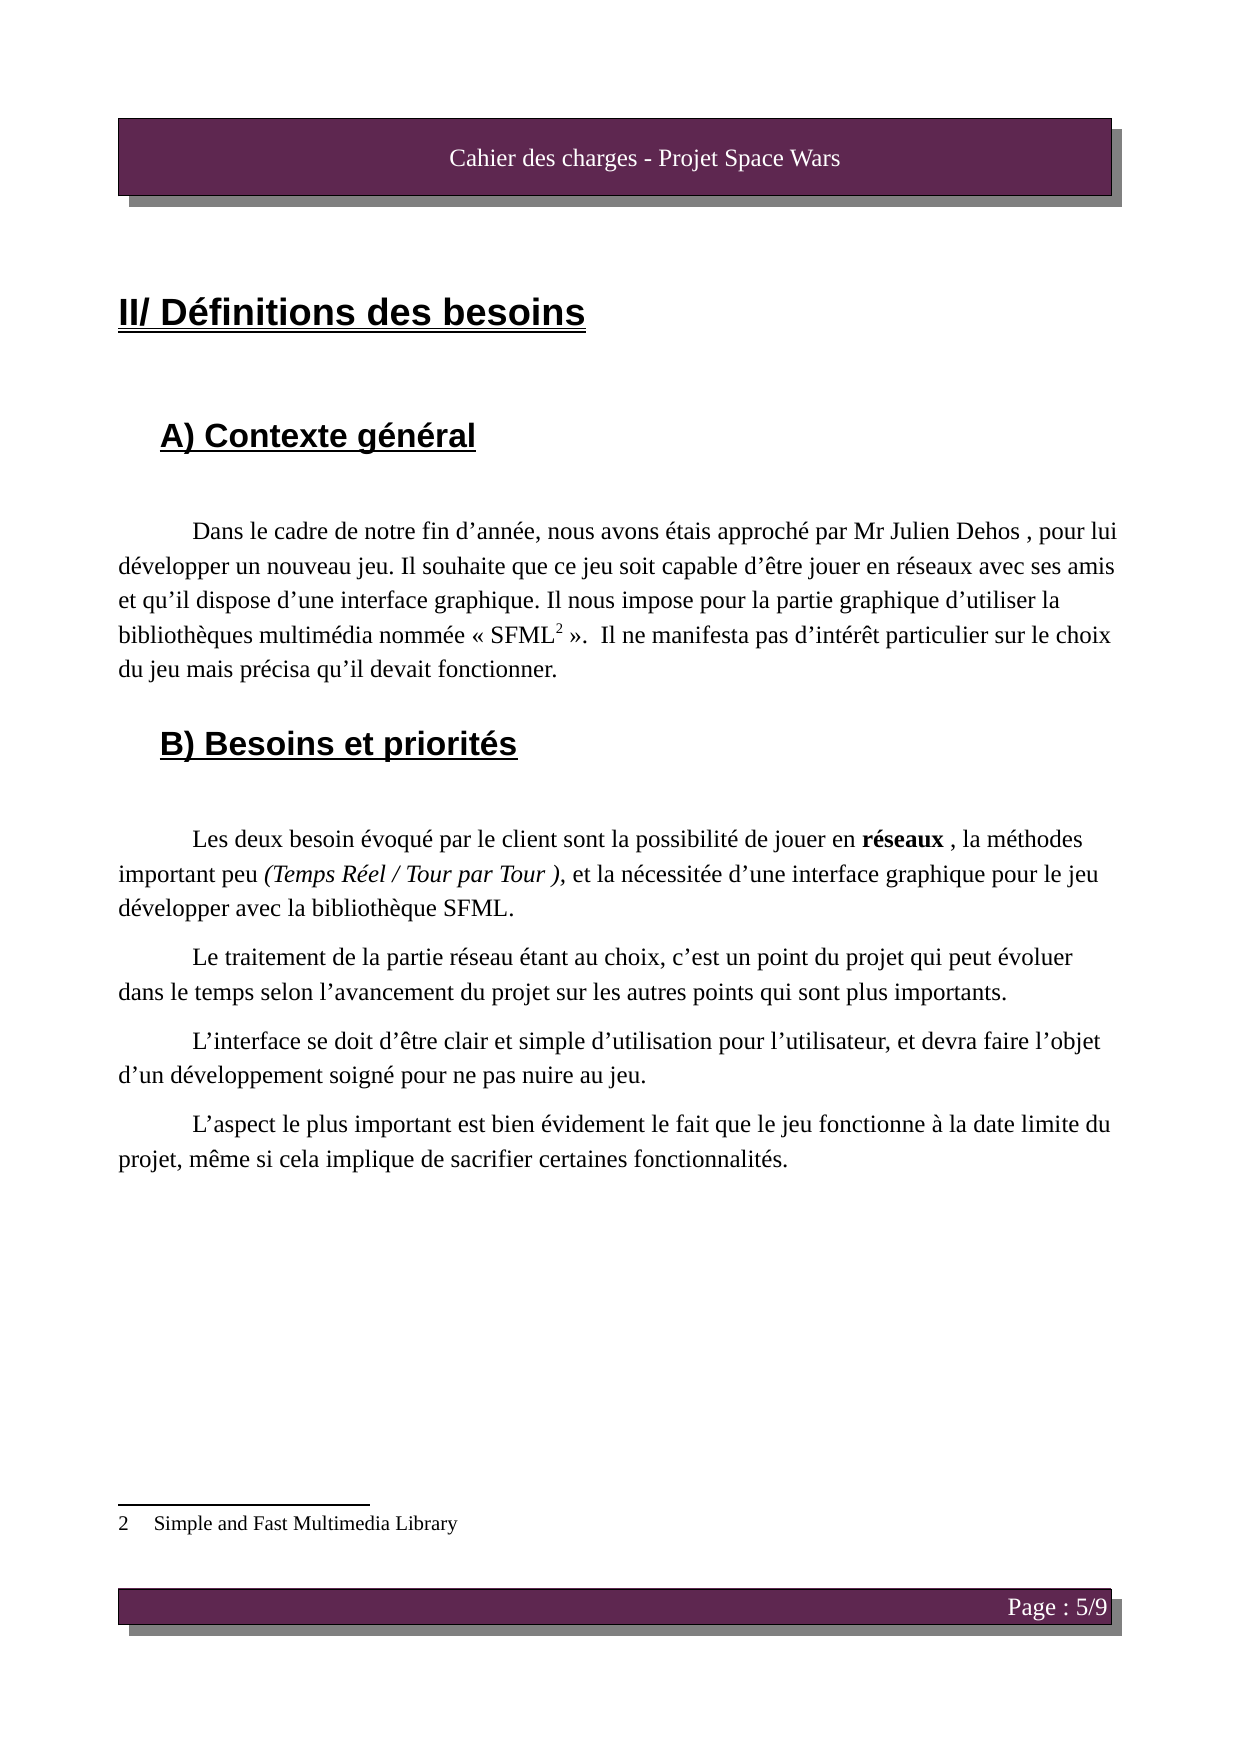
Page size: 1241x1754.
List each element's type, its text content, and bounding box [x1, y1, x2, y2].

subtitle B) Besoins et priorités [118, 724, 1122, 763]
text Simple and Fast Multimedia Library [118, 1511, 1122, 1535]
subtitle II/ Définitions des besoins [118, 290, 1122, 334]
subtitle A) Contexte général [118, 416, 1122, 455]
text Dans le cadre de notre fin d’année, nous avons étais approché par Mr Julien Dehos , pour lui développer un nouveau jeu. Il souhaite que ce jeu soit capable d’être jouer en réseaux avec ses amis et qu’il dispose d’une interface graphique. Il nous impose pour la partie graphique d’utiliser la bibliothèques multimédia nommée « SFML ». Il ne manifesta pas d’intérêt particulier sur le choix du jeu mais précisa qu’il devait fonctionner. [118, 516, 1122, 683]
text L’aspect le plus important est bien évidement le fait que le jeu fonctionne à la date limite du projet, même si cela implique de sacrifier certaines fonctionnalités. [118, 1109, 1122, 1173]
text Le traitement de la partie réseau étant au choix, c’est un point du projet qui peut évoluer dans le temps selon l’avancement du projet sur les autres points qui sont plus importants. [118, 942, 1122, 1006]
text Les deux besoin évoqué par le client sont la possibilité de jouer en réseaux , la méthodes important peu (Temps Réel / Tour par Tour ), et la nécessitée d’une interface graphique pour le jeu développer avec la bibliothèque SFML. [118, 824, 1122, 922]
text L’interface se doit d’être clair et simple d’utilisation pour l’utilisateur, et devra faire l’objet d’un développement soigné pour ne pas nuire au jeu. [118, 1026, 1122, 1089]
